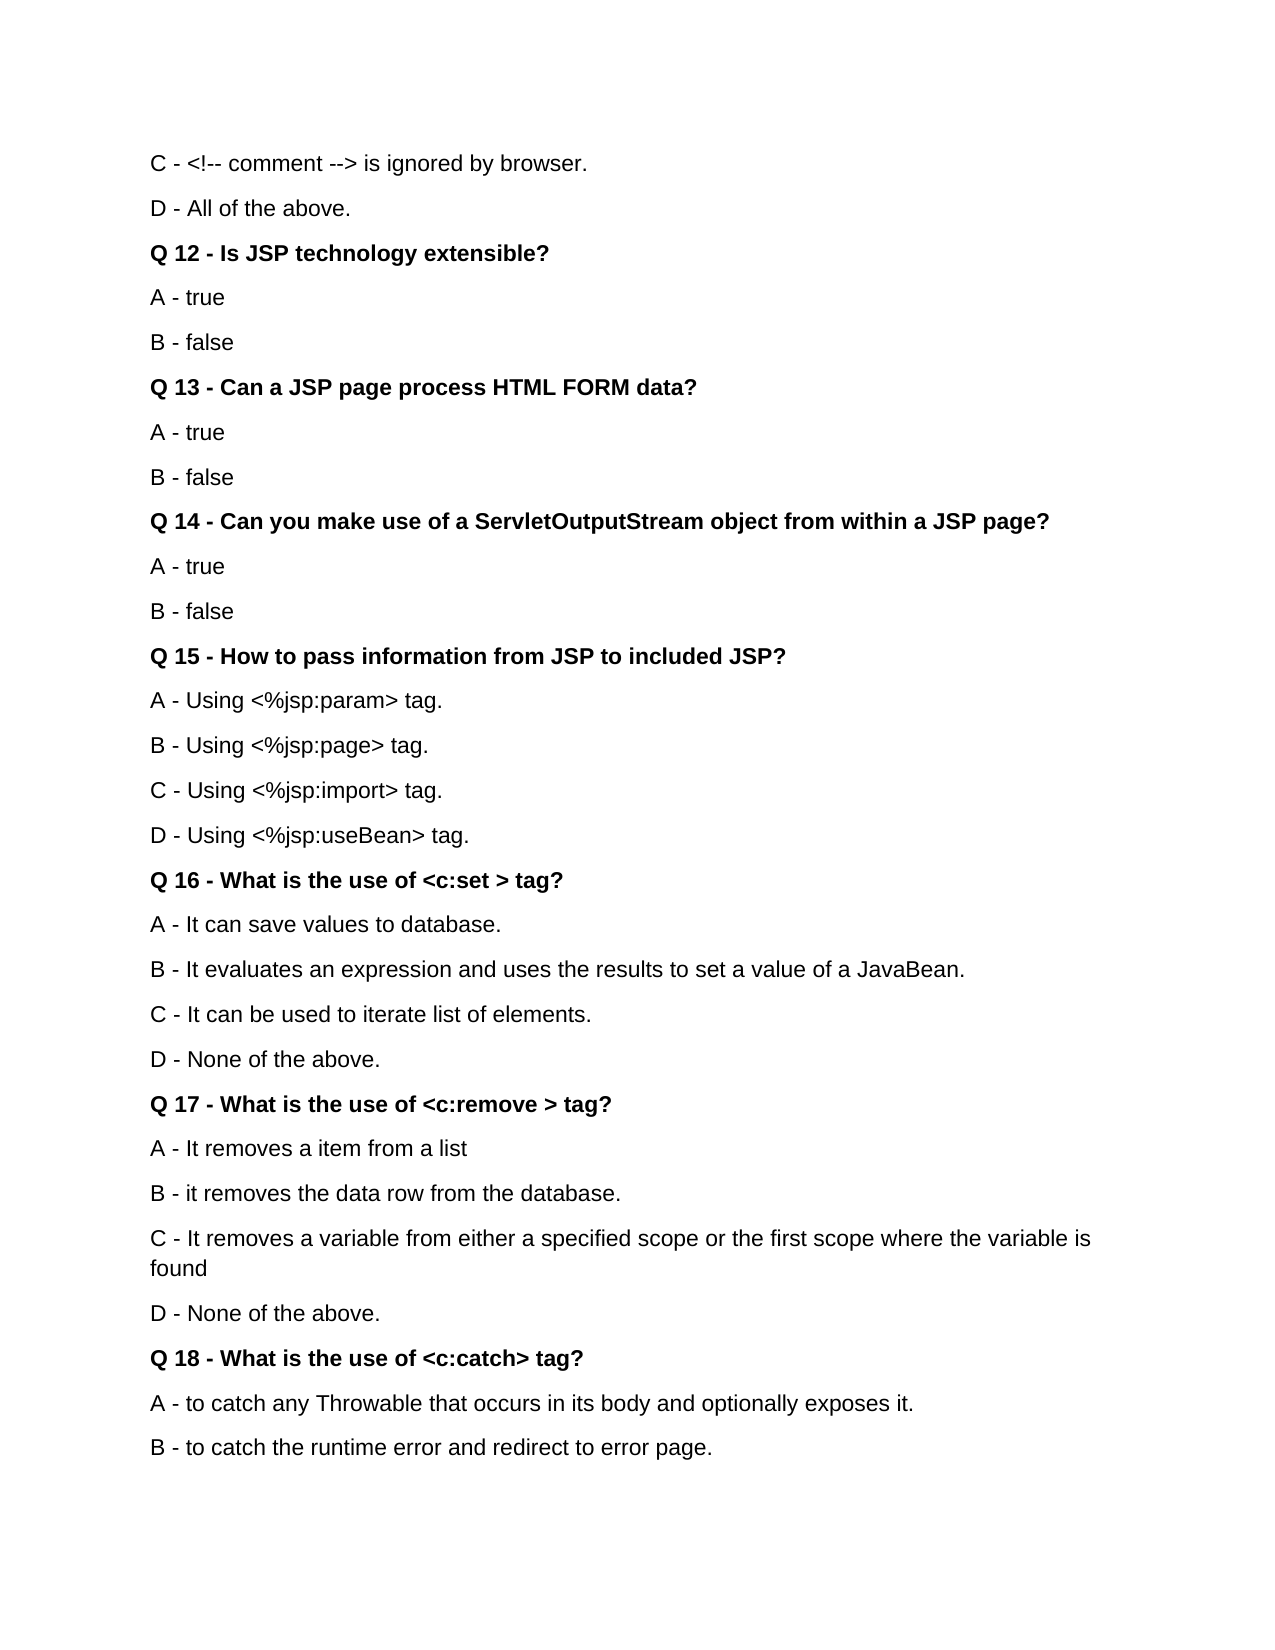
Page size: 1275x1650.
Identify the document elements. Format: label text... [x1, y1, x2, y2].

text B - false [150, 598, 1125, 624]
text A - Using <%jsp:param> tag. [150, 687, 1125, 714]
text C - It removes a variable from either a specified scope or the first scope where the variable is found [150, 1225, 1125, 1282]
text A - It can save values to database. [150, 911, 1125, 938]
text Q 12 - Is JSP technology extensible? [150, 239, 1125, 266]
text B - false [150, 463, 1125, 490]
text C - It can be used to iterate list of elements. [150, 1001, 1125, 1027]
text A - true [150, 553, 1125, 579]
text A - It removes a item from a list [150, 1135, 1125, 1162]
text Q 15 - How to pass information from JSP to included JSP? [150, 643, 1125, 669]
text D - All of the above. [150, 195, 1125, 221]
text B - it removes the data row from the database. [150, 1180, 1125, 1207]
text Q 13 - Can a JSP page process HTML FORM data? [150, 374, 1125, 400]
text B - false [150, 329, 1125, 356]
text C - Using <%jsp:import> tag. [150, 777, 1125, 803]
text C - <!-- comment --> is ignored by browser. [150, 150, 1125, 176]
text Q 18 - What is the use of <c:catch> tag? [150, 1345, 1125, 1371]
text A - true [150, 284, 1125, 311]
text B - to catch the runtime error and redirect to error page. [150, 1434, 1125, 1461]
text B - Using <%jsp:page> tag. [150, 732, 1125, 759]
text Q 16 - What is the use of <c:set > tag? [150, 867, 1125, 893]
text Q 14 - Can you make use of a ServletOutputStream object from within a JSP page? [150, 508, 1125, 535]
text A - to catch any Throwable that occurs in its body and optionally exposes it. [150, 1389, 1125, 1416]
text A - true [150, 419, 1125, 445]
text D - None of the above. [150, 1046, 1125, 1072]
text D - None of the above. [150, 1300, 1125, 1326]
text Q 17 - What is the use of <c:remove > tag? [150, 1091, 1125, 1117]
text D - Using <%jsp:useBean> tag. [150, 822, 1125, 848]
text B - It evaluates an expression and uses the results to set a value of a JavaBean. [150, 956, 1125, 983]
